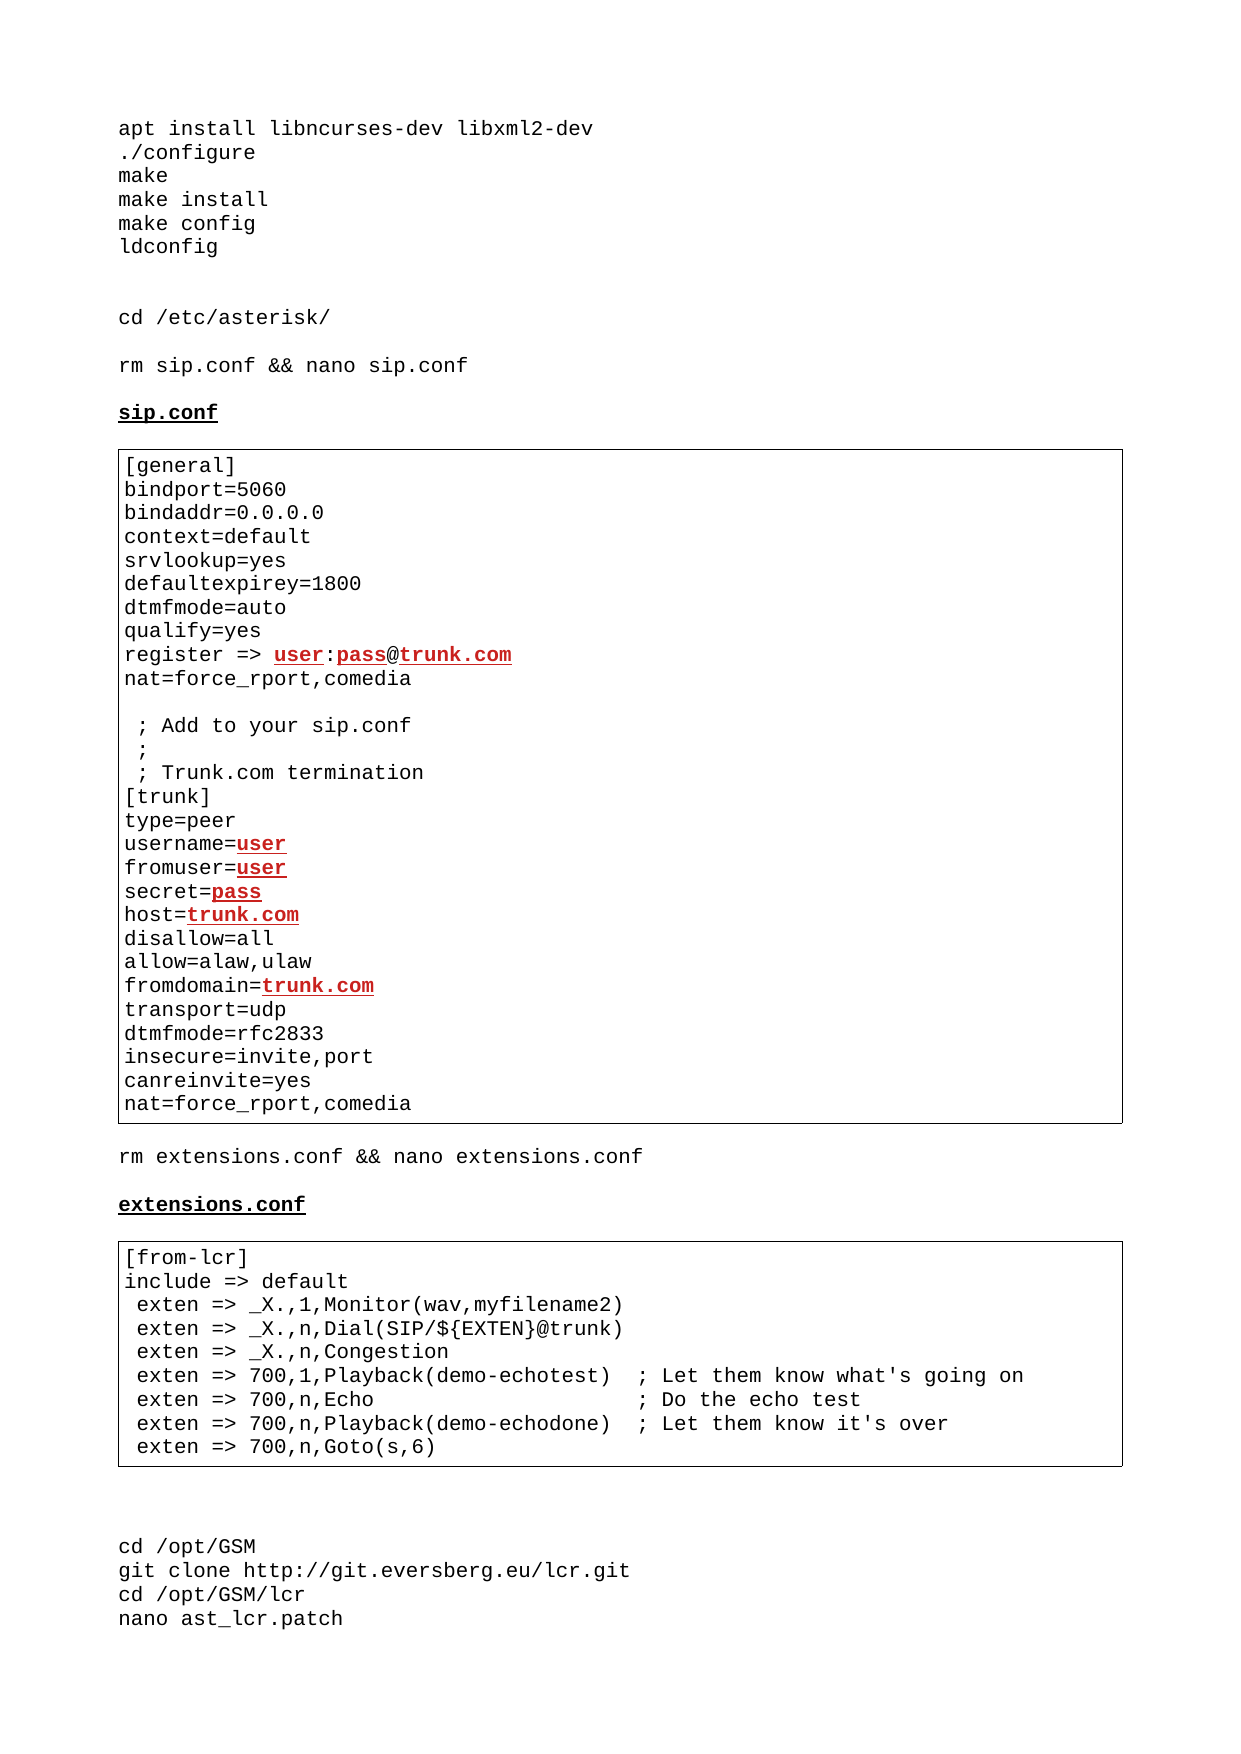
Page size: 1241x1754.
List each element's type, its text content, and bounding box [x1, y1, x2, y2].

text make config [118, 213, 1122, 236]
text ldconfig [118, 236, 1122, 260]
text cd /opt/GSM/lcr [118, 1584, 1122, 1607]
text nano ast_lcr.patch [118, 1607, 1122, 1631]
text ./configure [118, 142, 1122, 165]
text apt install libncurses-dev libxml2-dev [118, 118, 1122, 142]
text git clone http://git.eversberg.eu/lcr.git [118, 1560, 1122, 1584]
text cd /opt/GSM [118, 1537, 1122, 1560]
text make install [118, 189, 1122, 213]
table_header [from-lcr] include => default exten => _X.,1,Monitor(wav,myfilename2) exten => _X.,n,Dial(SIP/${EXTEN}@trunk) exten => _X.,n,Congestion exten => 700,1,Playback(demo-echotest) ; Let them know what's going on exten => 700,n,Echo ; Do the echo test exten => 700,n,Playback(demo-echodone) ; Let them know it's over exten => 700,n,Goto(s,6) [119, 1242, 1122, 1466]
text rm sip.conf && nano sip.conf [118, 354, 1122, 378]
text extensions.conf [118, 1194, 1122, 1217]
table_header [general] bindport=5060 bindaddr=0.0.0.0 context=default srvlookup=yes defaultexpirey=1800 dtmfmode=auto qualify=yes register => user:pass@trunk.com nat=force_rport,comedia ; Add to your sip.conf ; ; Trunk.com termination [trunk] type=peer username=user fromuser=user secret=pass host=trunk.com disallow=all allow=alaw,ulaw fromdomain=trunk.com transport=udp dtmfmode=rfc2833 insecure=invite,port canreinvite=yes nat=force_rport,comedia [119, 450, 1122, 1123]
text cd /etc/asterisk/ [118, 307, 1122, 331]
text sip.conf [118, 402, 1122, 426]
text rm extensions.conf && nano extensions.conf [118, 1147, 1122, 1170]
text make [118, 165, 1122, 189]
